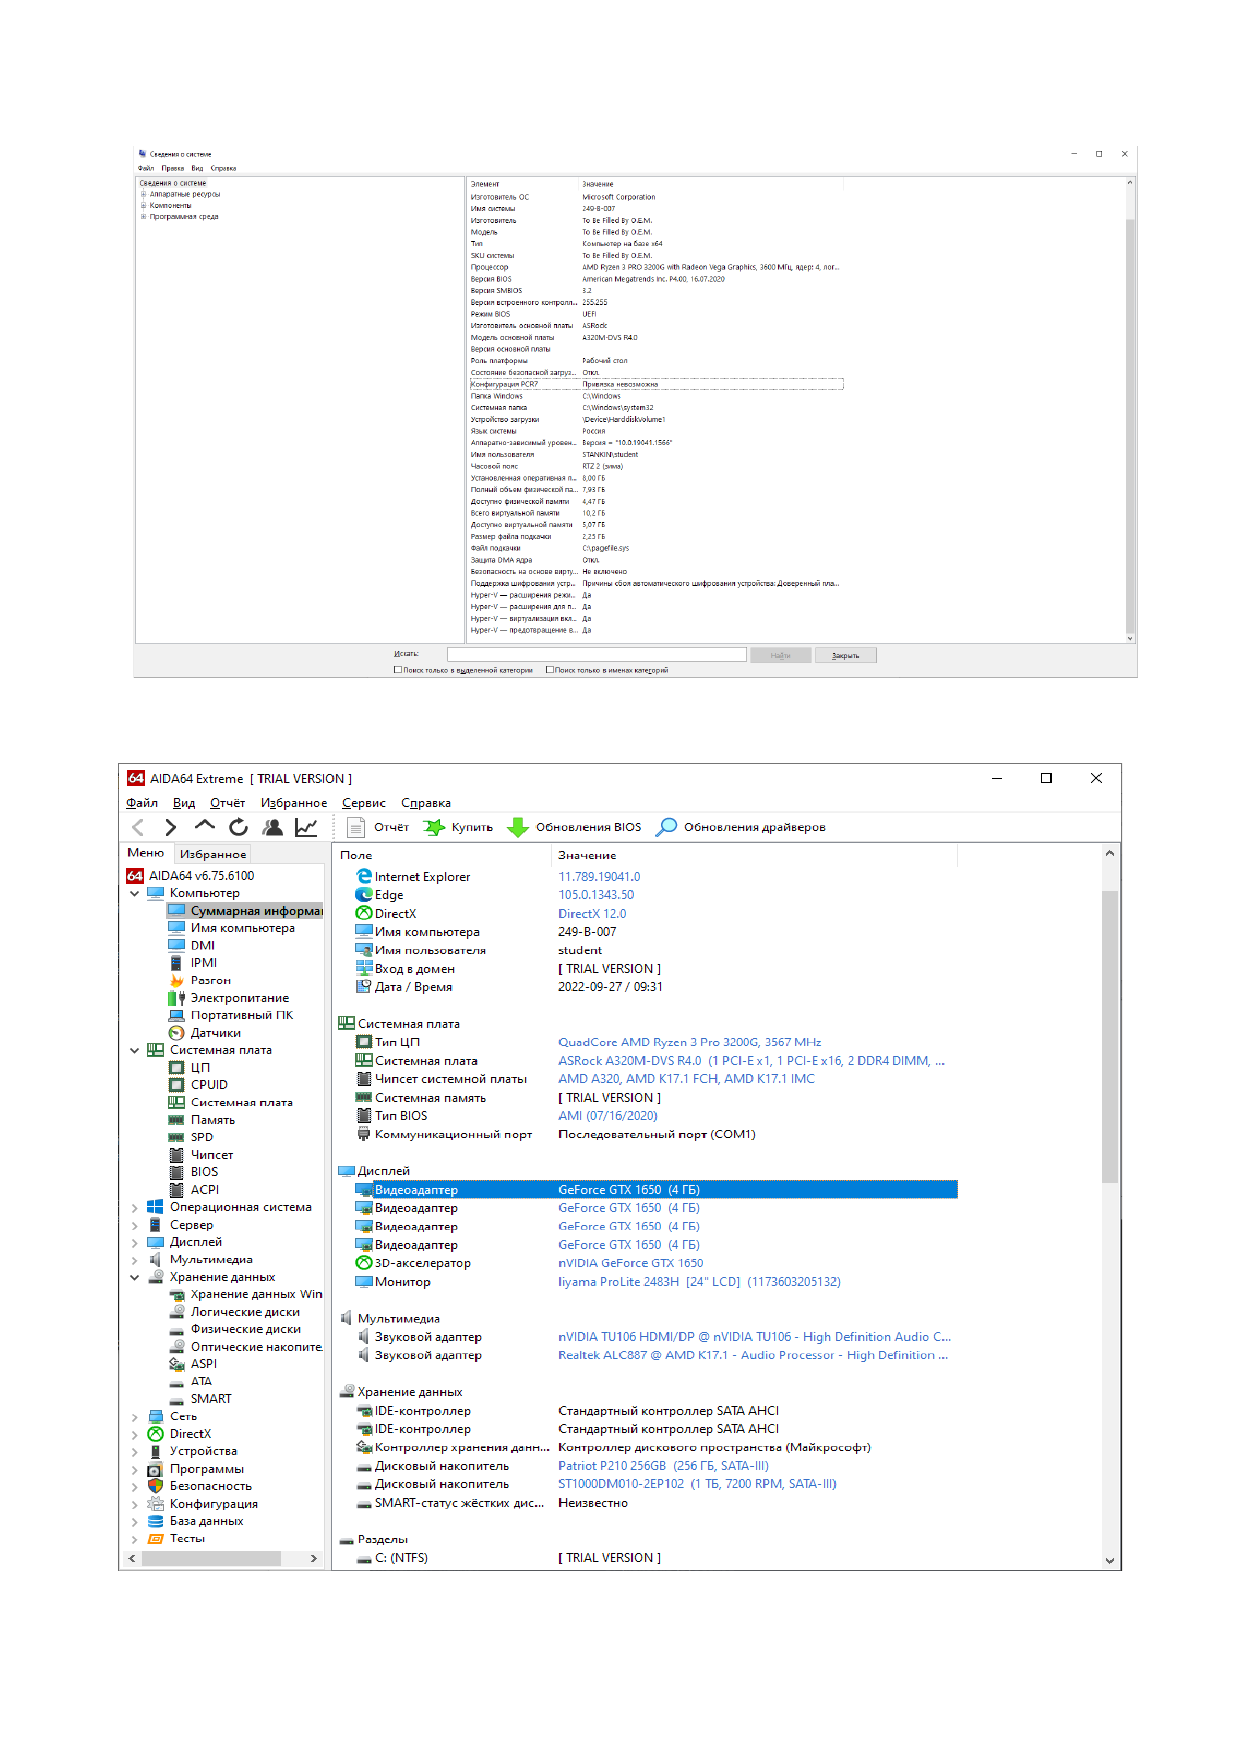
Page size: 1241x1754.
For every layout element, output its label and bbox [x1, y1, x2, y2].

picture [118, 763, 1123, 1571]
picture [133, 146, 1138, 678]
